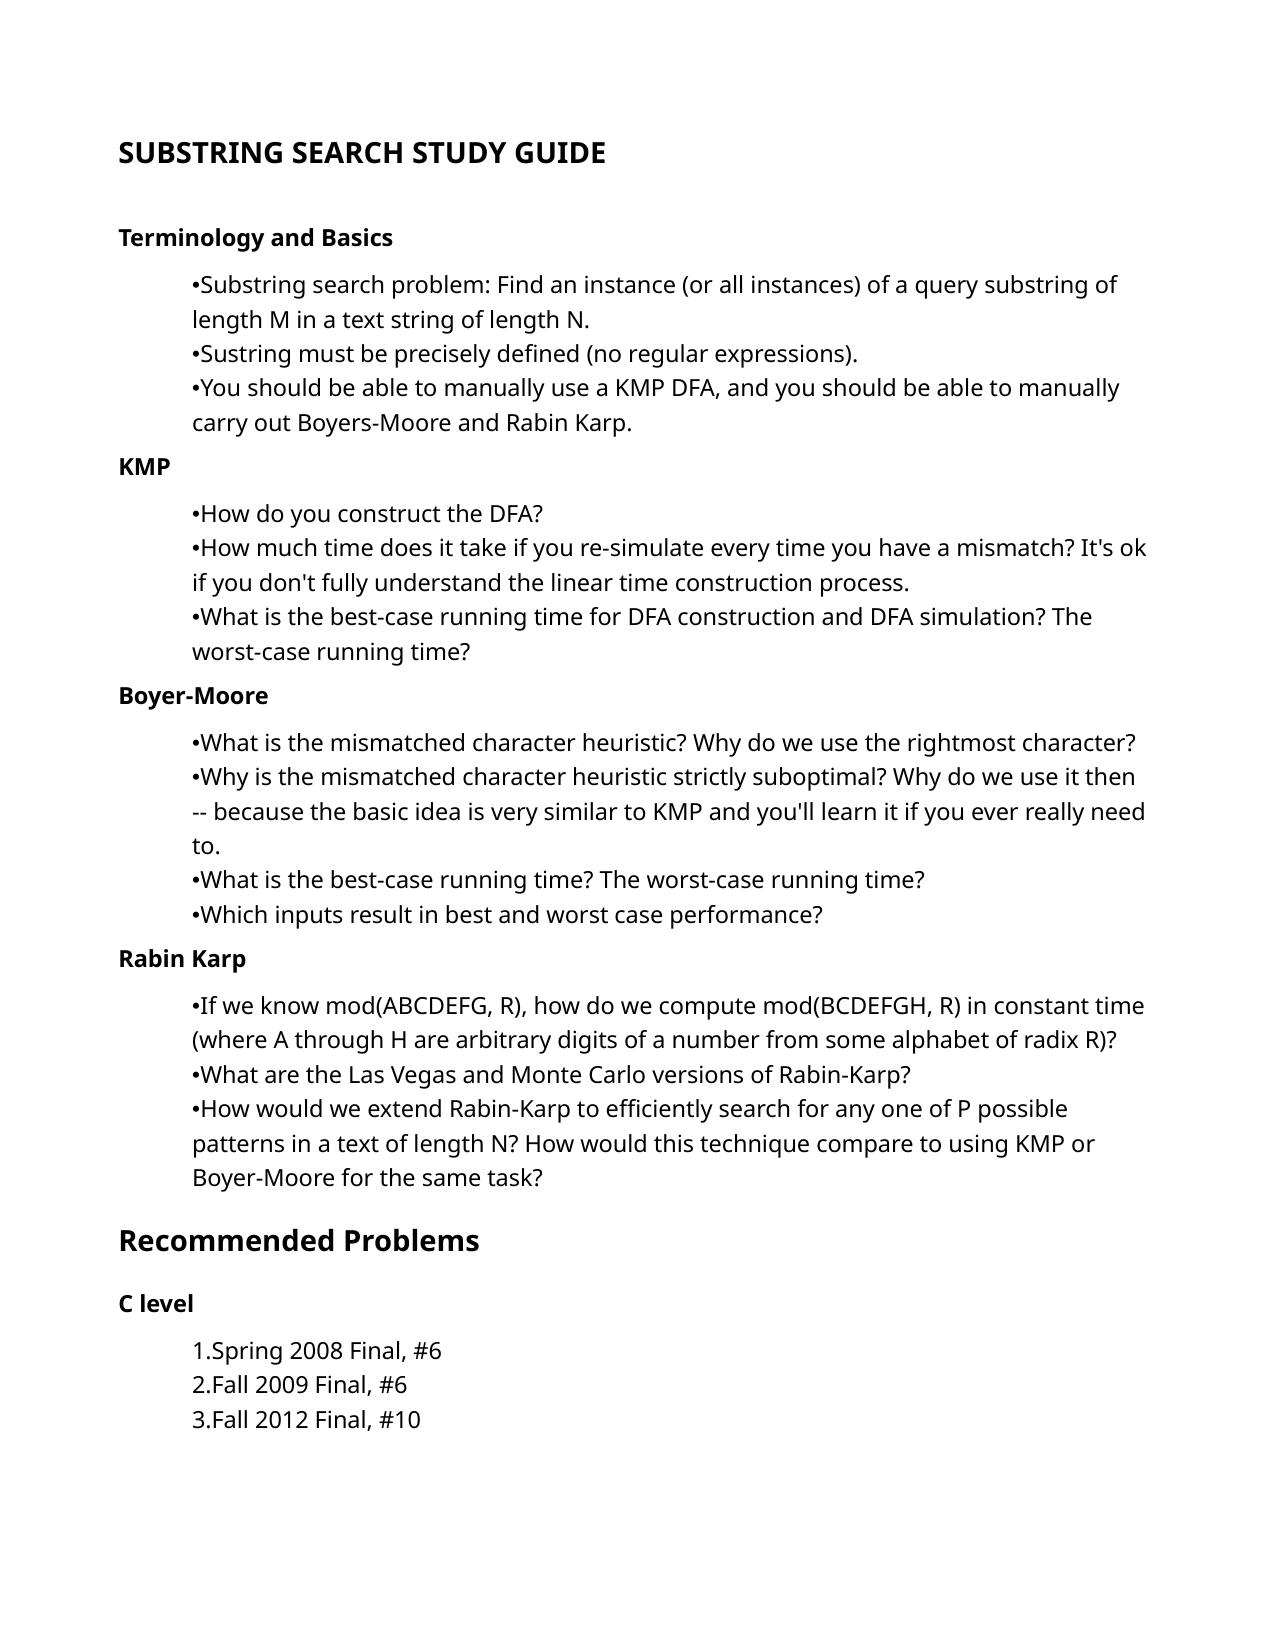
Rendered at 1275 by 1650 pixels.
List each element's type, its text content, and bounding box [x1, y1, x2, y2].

subtitle C level [118, 1285, 1157, 1319]
list Substring search problem: Find an instance (or all instances) of a query substring of length M in a text string of length N. [118, 266, 1157, 335]
subtitle SUBSTRING SEARCH STUDY GUIDE [118, 133, 1157, 172]
list Fall 2009 Final, #6 [118, 1366, 1157, 1401]
list What is the mismatched character heuristic? Why do we use the rightmost character? [118, 724, 1157, 758]
list You should be able to manually use a KMP DFA, and you should be able to manually carry out Boyers-Moore and Rabin Karp. [118, 369, 1157, 438]
list How much time does it take if you re-simulate every time you have a mismatch? It's ok if you don't fully understand the linear time construction process. [118, 529, 1157, 598]
text Rabin Karp [118, 943, 1157, 974]
list Spring 2008 Final, #6 [118, 1332, 1157, 1366]
list Sustring must be precisely defined (no regular expressions). [118, 335, 1157, 369]
list What is the best-case running time? The worst-case running time? [118, 861, 1157, 896]
text Boyer-Moore [118, 679, 1157, 711]
list If we know mod(ABCDEFG, R), how do we compute mod(BCDEFGH, R) in constant time (where A through H are arbitrary digits of a number from some alphabet of radix R)? [118, 987, 1157, 1056]
list Which inputs result in best and worst case performance? [118, 896, 1157, 930]
list What are the Las Vegas and Monte Carlo versions of Rabin-Karp? [118, 1056, 1157, 1090]
list What is the best-case running time for DFA construction and DFA simulation? The worst-case running time? [118, 598, 1157, 667]
list Fall 2012 Final, #10 [118, 1401, 1157, 1435]
list How would we extend Rabin-Karp to efficiently search for any one of P possible patterns in a text of length N? How would this technique compare to using KMP or Boyer-Moore for the same task? [118, 1090, 1157, 1193]
subtitle Recommended Problems [118, 1220, 1157, 1260]
list Why is the mismatched character heuristic strictly suboptimal? Why do we use it then -- because the basic idea is very similar to KMP and you'll learn it if you ever really need to. [118, 758, 1157, 861]
text Terminology and Basics [118, 185, 1157, 254]
text KMP [118, 451, 1157, 482]
list How do you construct the DFA? [118, 495, 1157, 529]
